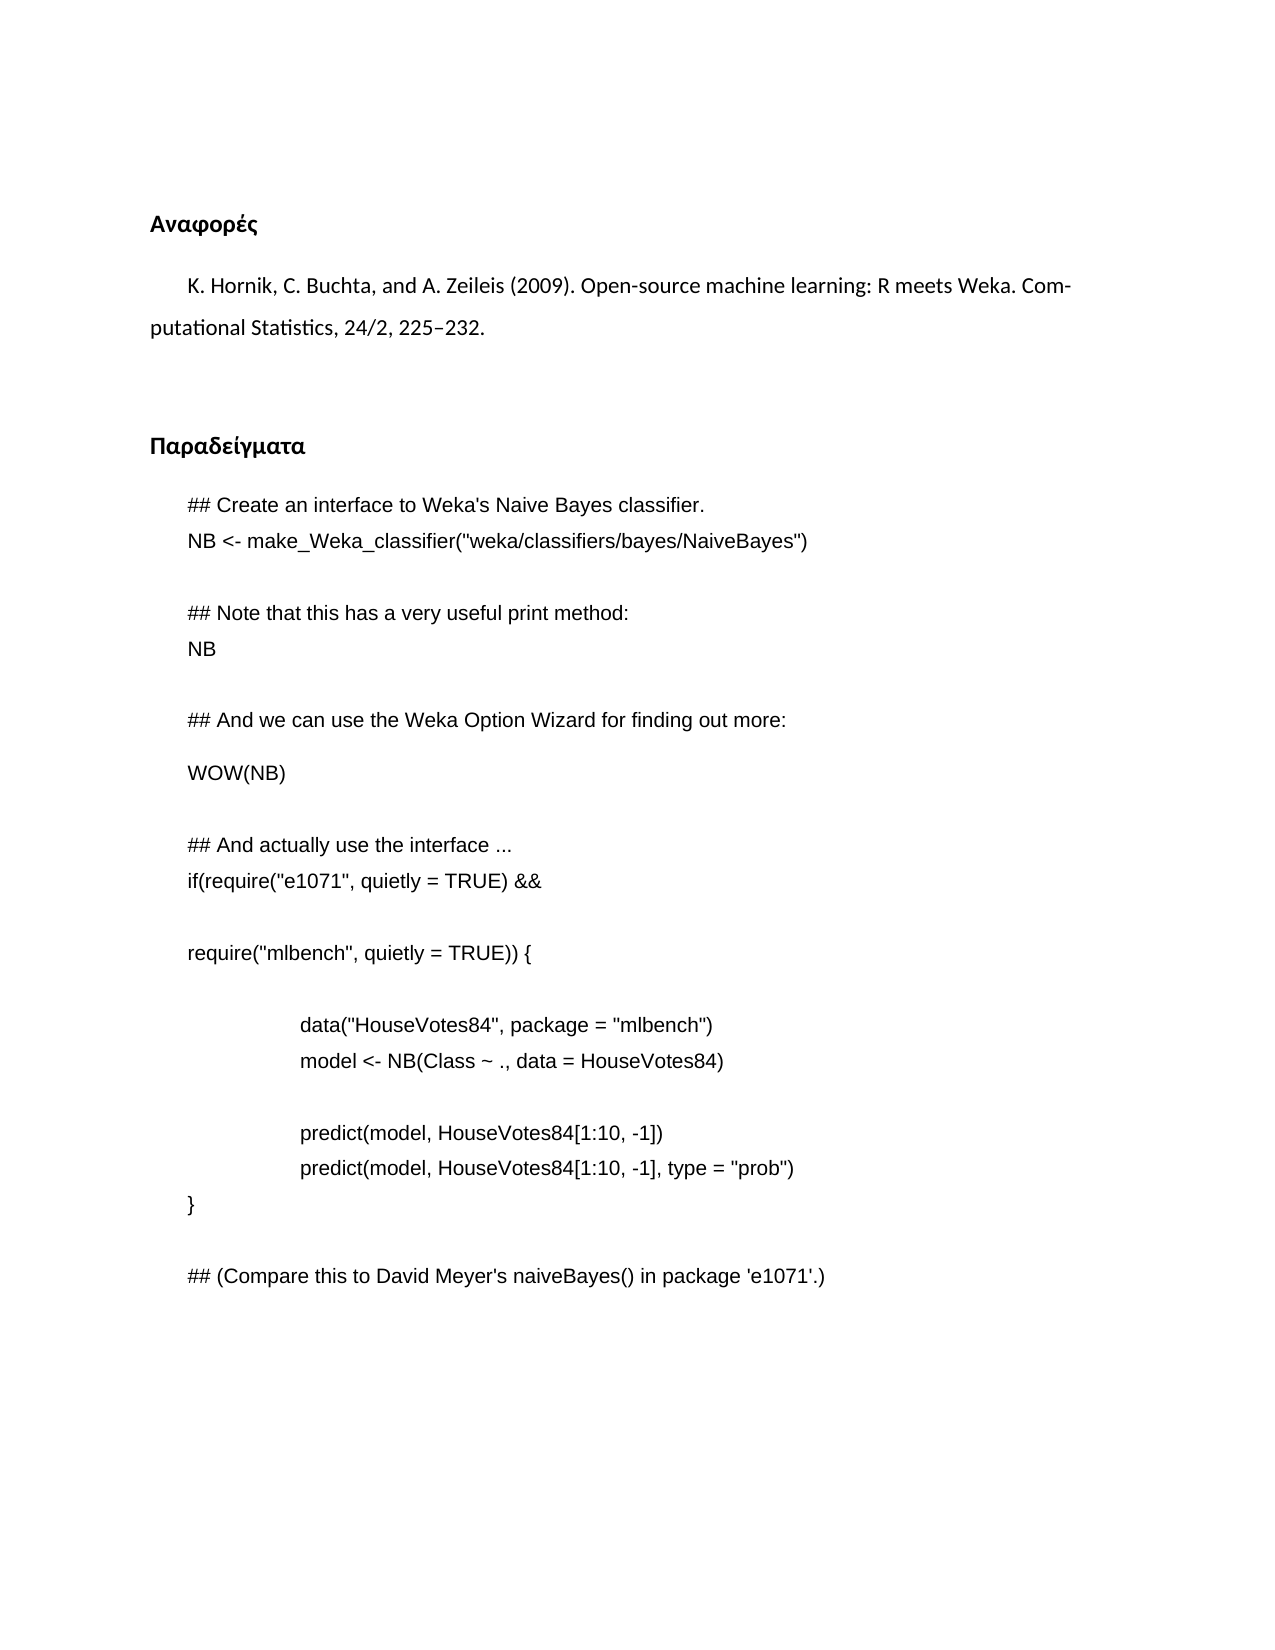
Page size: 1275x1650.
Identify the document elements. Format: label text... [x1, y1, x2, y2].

text Παραδείγματα [150, 430, 1125, 461]
text NB [150, 636, 1125, 660]
text NB <- make_Weka_classifier("weka/classifiers/bayes/NaiveBayes") [150, 529, 1125, 553]
text ## And actually use the interface ... [150, 833, 1125, 857]
text Αναφορές [150, 209, 1125, 239]
text predict(model, HouseVotes84[1:10, -1]) [225, 1120, 1125, 1144]
text ## Create an interface to Weka's Naive Bayes classifier. [150, 493, 1125, 517]
text ## (Compare this to David Meyer's naiveBayes() in package 'e1071'.) [150, 1264, 1125, 1288]
text predict(model, HouseVotes84[1:10, -1], type = "prob") [225, 1156, 1125, 1180]
text ## Note that this has a very useful print method: [150, 601, 1125, 624]
text data("HouseVotes84", package = "mlbench") [300, 1012, 1125, 1036]
text K. Hornik, C. Buchta, and A. Zeileis (2009). Open-source machine learning: R meets Weka. Com- [150, 271, 1125, 299]
text } [150, 1192, 1125, 1216]
text require("mlbench", quietly = TRUE)) { [150, 941, 1125, 964]
text if(require("e1071", quietly = TRUE) && [150, 869, 1125, 893]
text WOW(NB) [150, 761, 1125, 785]
text model <- NB(Class ~ ., data = HouseVotes84) [225, 1048, 1125, 1072]
text putational Statistics, 24/2, 225–232. [150, 313, 1125, 341]
text ## And we can use the Weka Option Wizard for finding out more: [150, 708, 1125, 732]
